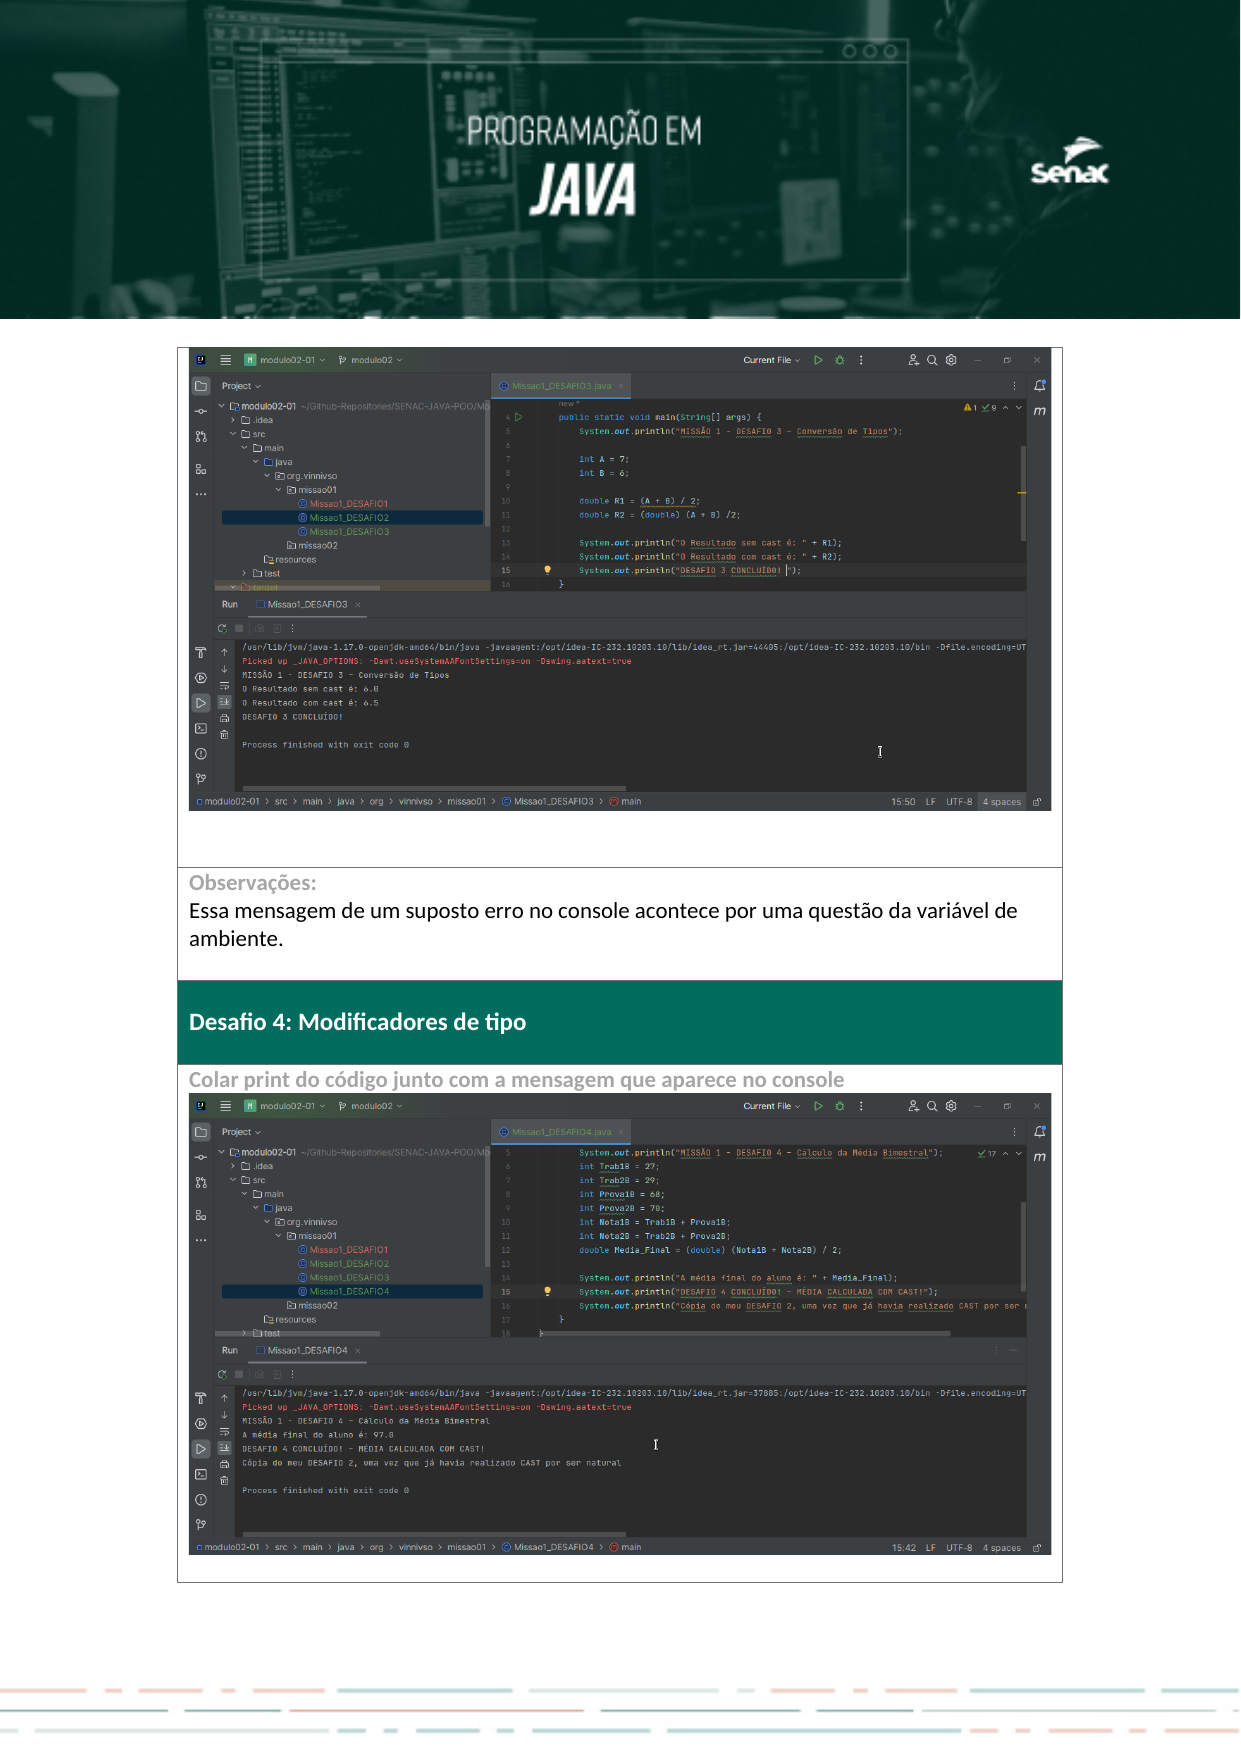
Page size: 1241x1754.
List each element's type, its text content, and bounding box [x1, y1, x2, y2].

picture [0, 1669, 1241, 1744]
picture [0, 0, 1241, 319]
table_cell Colar print do código junto com a mensagem que aparece no console [178, 1065, 1062, 1582]
table_cell Observações: Essa mensagem de um suposto erro no console acontece por uma questão da variável de ambiente. [178, 868, 1062, 980]
picture [188, 1093, 1052, 1555]
table_cell [178, 348, 1062, 867]
picture [188, 347, 1052, 811]
table_cell Desafio 4: Modificadores de tipo [178, 981, 1062, 1064]
